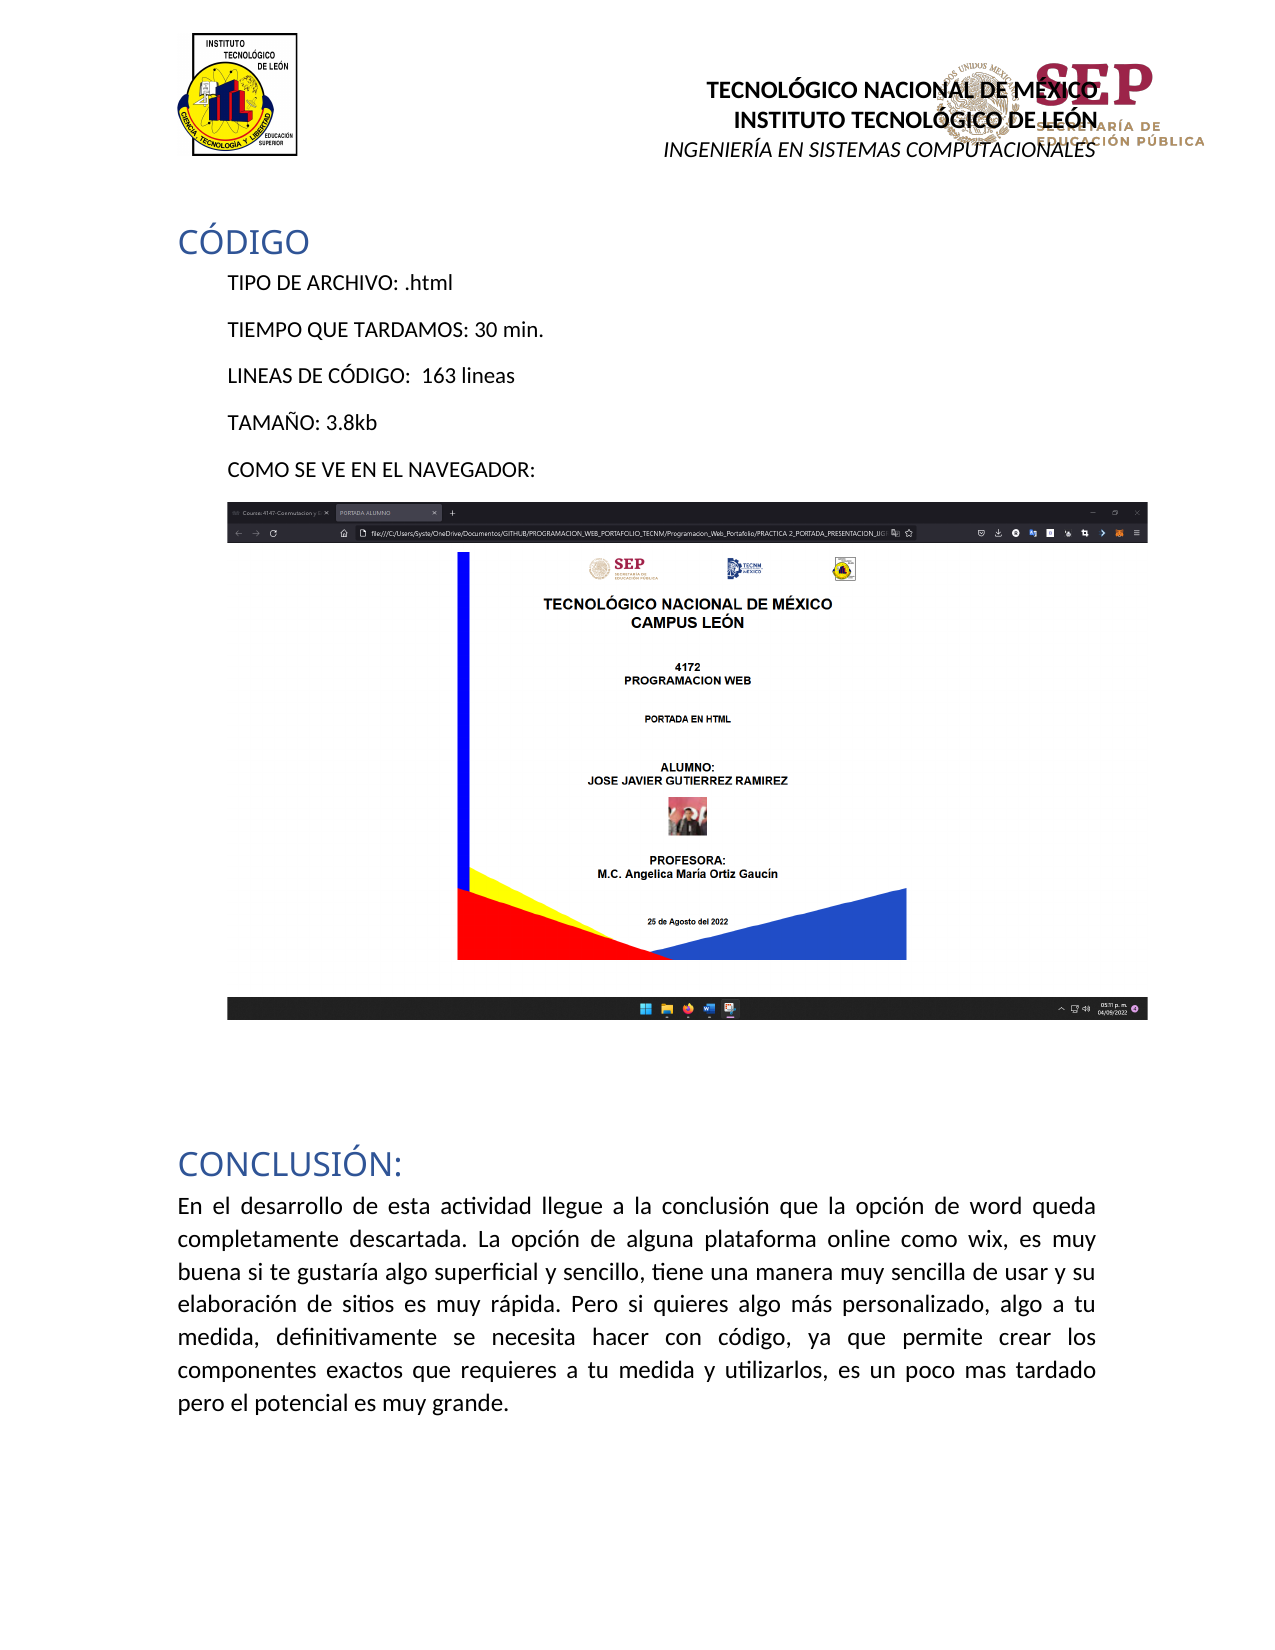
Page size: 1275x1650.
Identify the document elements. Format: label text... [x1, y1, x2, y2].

picture [936, 114, 945, 125]
picture [936, 63, 1205, 146]
text COMO SE VE EN EL NAVEGADOR: [227, 455, 1098, 483]
text TAMAÑO: 3.8kb [227, 408, 1098, 436]
text TIPO DE ARCHIVO: .html [227, 268, 1098, 296]
text TIEMPO QUE TARDAMOS: 30 min. [227, 315, 1098, 343]
subtitle CÓDIGO [177, 219, 1098, 264]
text LINEAS DE CÓDIGO: 163 lineas [227, 362, 1098, 389]
text En el desarrollo de esta actividad llegue a la conclusión que la opción de word queda completamente descartada. La opción de alguna plataforma online como wix, es muy buena si te gustaría algo superficial y sencillo, tiene una manera muy sencilla de usar y su elaboración de sitios es muy rápida. Pero si quieres algo más personalizado, algo a tu medida, definitivamente se necesita hacer con código, ya que permite crear los componentes exactos que requieres a tu medida y utilizarlos, es un poco mas tardado pero el potencial es muy grande. [177, 1190, 1098, 1418]
picture [227, 502, 1148, 1020]
picture [177, 33, 298, 156]
subtitle CONCLUSIÓN: [177, 1141, 1098, 1186]
